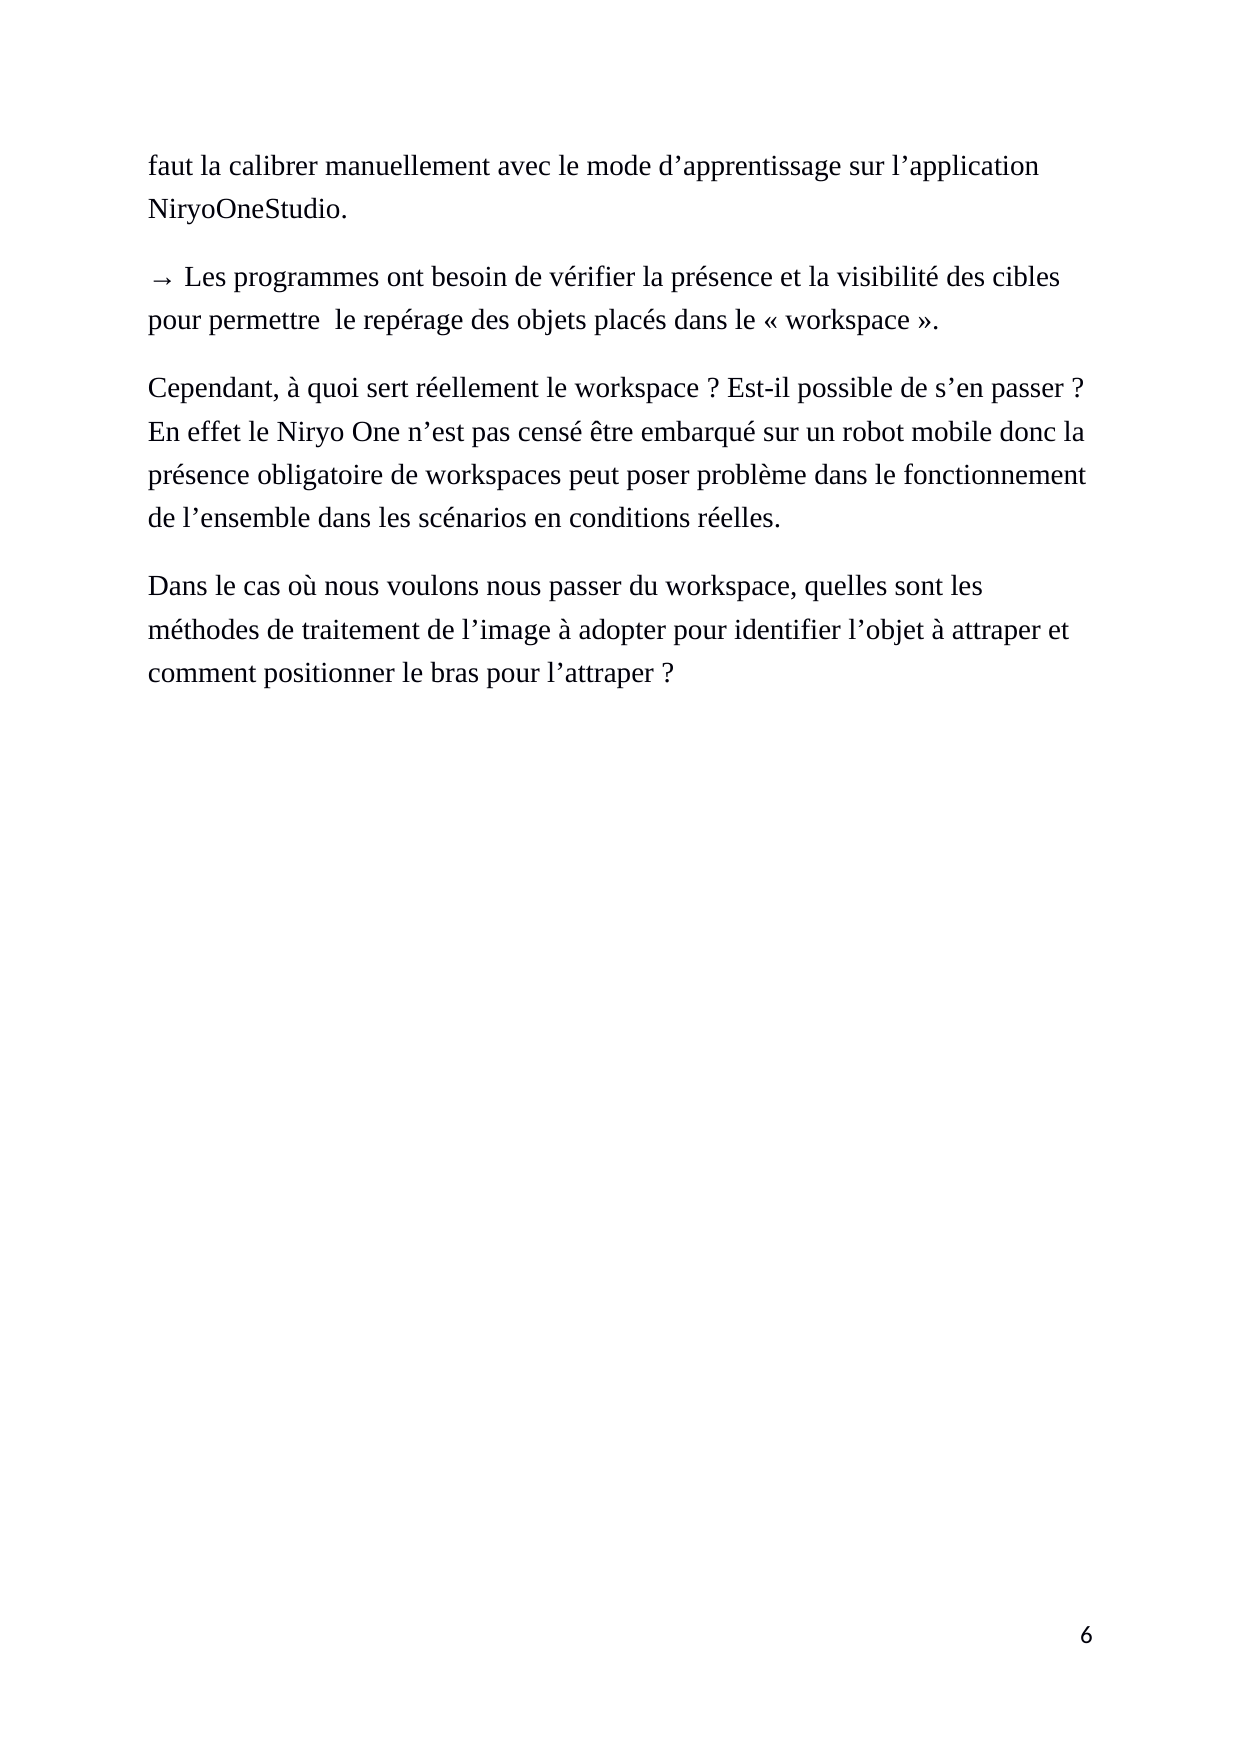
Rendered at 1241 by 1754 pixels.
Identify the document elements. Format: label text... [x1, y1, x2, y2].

text Dans le cas où nous voulons nous passer du workspace, quelles sont les méthodes de traitement de l’image à adopter pour identifier l’objet à attraper et comment positionner le bras pour l’attraper ? [148, 568, 1092, 688]
text Cependant, à quoi sert réellement le workspace ? Est-il possible de s’en passer ? En effet le Niryo One n’est pas censé être embarqué sur un robot mobile donc la présence obligatoire de workspaces peut poser problème dans le fonctionnement de l’ensemble dans les scénarios en conditions réelles. [148, 371, 1092, 534]
text faut la calibrer manuellement avec le mode d’apprentissage sur l’application NiryoOneStudio. [148, 148, 1092, 224]
text → Les programmes ont besoin de vérifier la présence et la visibilité des cibles pour permettre le repérage des objets placés dans le « workspace ». [148, 259, 1092, 336]
